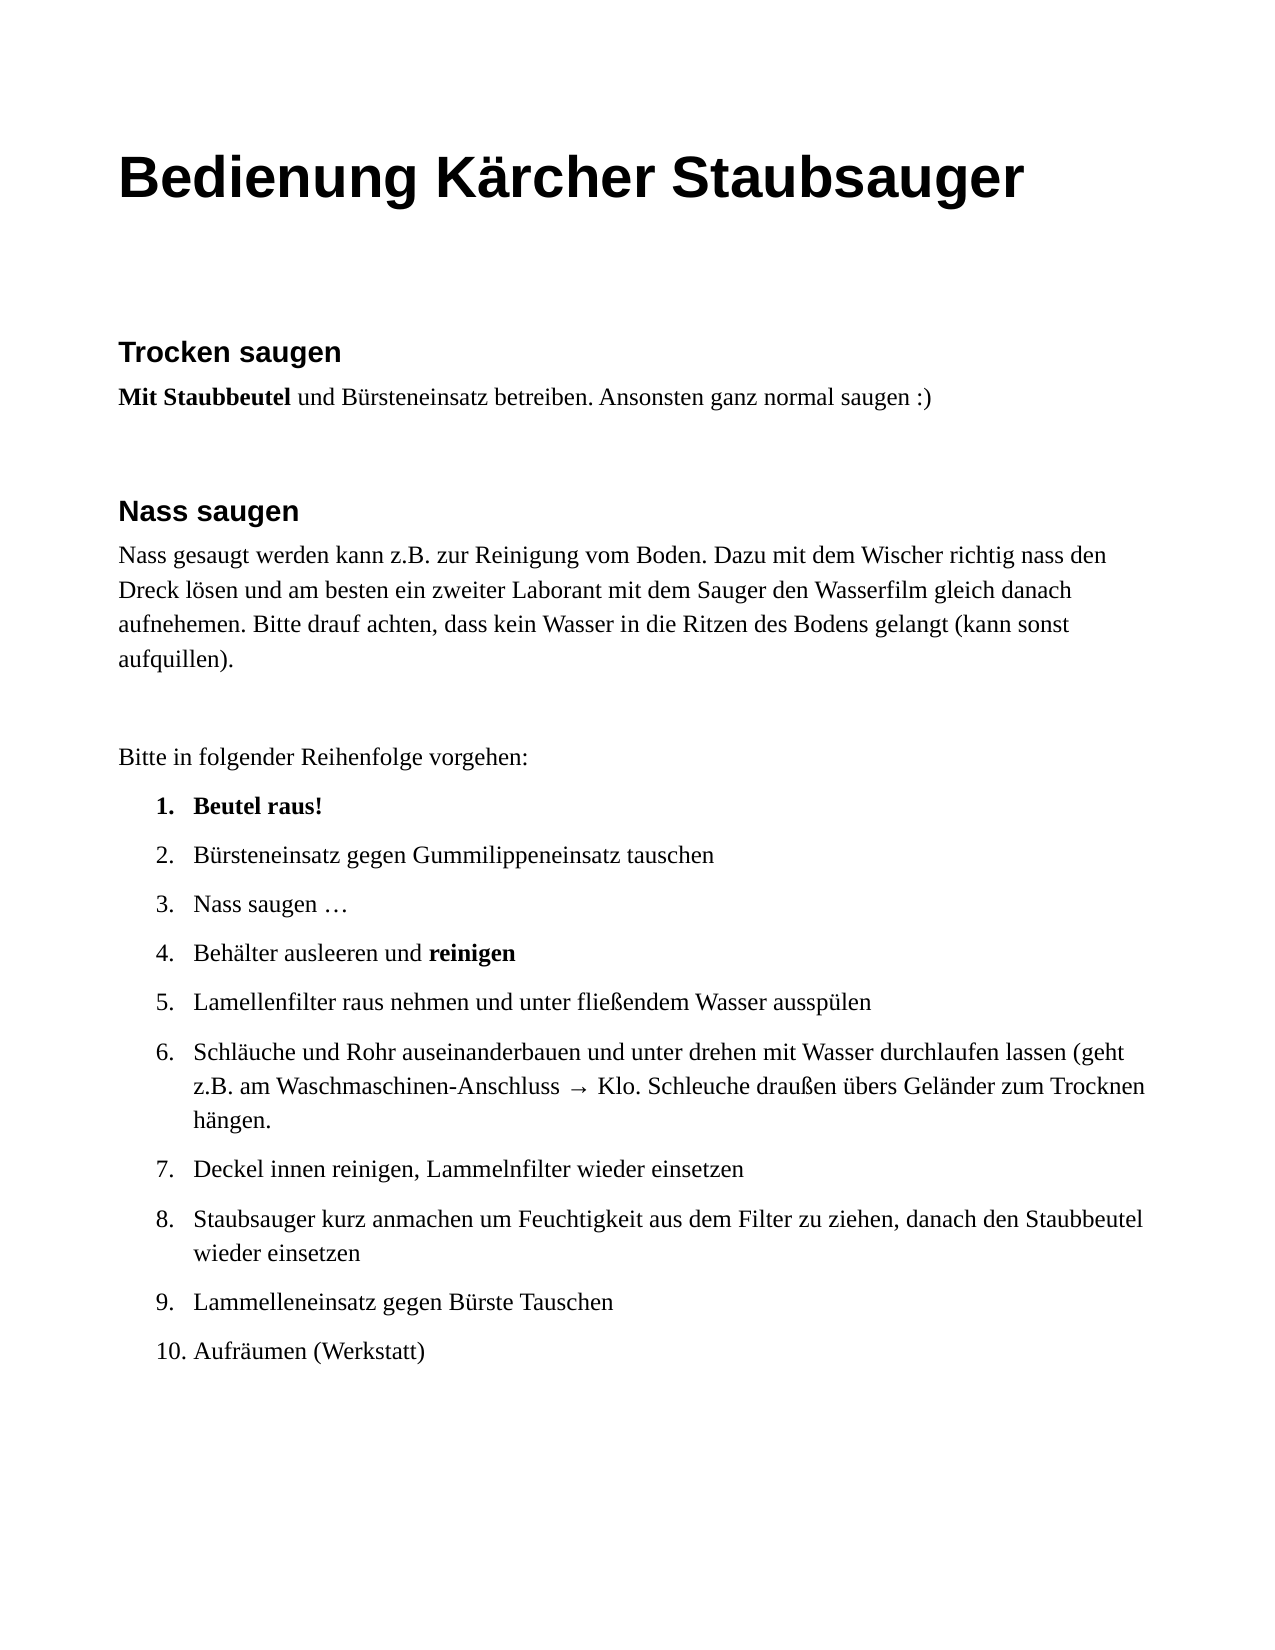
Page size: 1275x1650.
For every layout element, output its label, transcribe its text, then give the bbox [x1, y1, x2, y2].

text Mit Staubbeutel und Bürsteneinsatz betreiben. Ansonsten ganz normal saugen :) [118, 382, 1157, 410]
list Lammelleneinsatz gegen Bürste Tauschen [156, 1287, 1157, 1316]
subtitle Trocken saugen [118, 335, 1157, 369]
text Bitte in folgender Reihenfolge vorgehen: [118, 742, 1157, 771]
list Nass saugen … [156, 889, 1157, 918]
subtitle Bedienung Kärcher Staubsauger [118, 143, 1157, 210]
list Schläuche und Rohr auseinanderbauen und unter drehen mit Wasser durchlaufen lassen (geht z.B. am Waschmaschinen-Anschluss → Klo. Schleuche draußen übers Geländer zum Trocknen hängen. [156, 1037, 1157, 1134]
list Staubsauger kurz anmachen um Feuchtigkeit aus dem Filter zu ziehen, danach den Staubbeutel wieder einsetzen [156, 1204, 1157, 1267]
list Aufräumen (Werkstatt) [156, 1336, 1157, 1365]
list Behälter ausleeren und reinigen [156, 938, 1157, 967]
list Deckel innen reinigen, Lammelnfilter wieder einsetzen [156, 1154, 1157, 1183]
list Beutel raus! [156, 791, 1157, 820]
list Lamellenfilter raus nehmen und unter fließendem Wasser ausspülen [156, 987, 1157, 1016]
text Nass gesaugt werden kann z.B. zur Reinigung vom Boden. Dazu mit dem Wischer richtig nass den Dreck lösen und am besten ein zweiter Laborant mit dem Sauger den Wasserfilm gleich danach aufnehemen. Bitte drauf achten, dass kein Wasser in die Ritzen des Bodens gelangt (kann sonst aufquillen). [118, 541, 1157, 673]
subtitle Nass saugen [118, 494, 1157, 528]
list Bürsteneinsatz gegen Gummilippeneinsatz tauschen [156, 840, 1157, 869]
